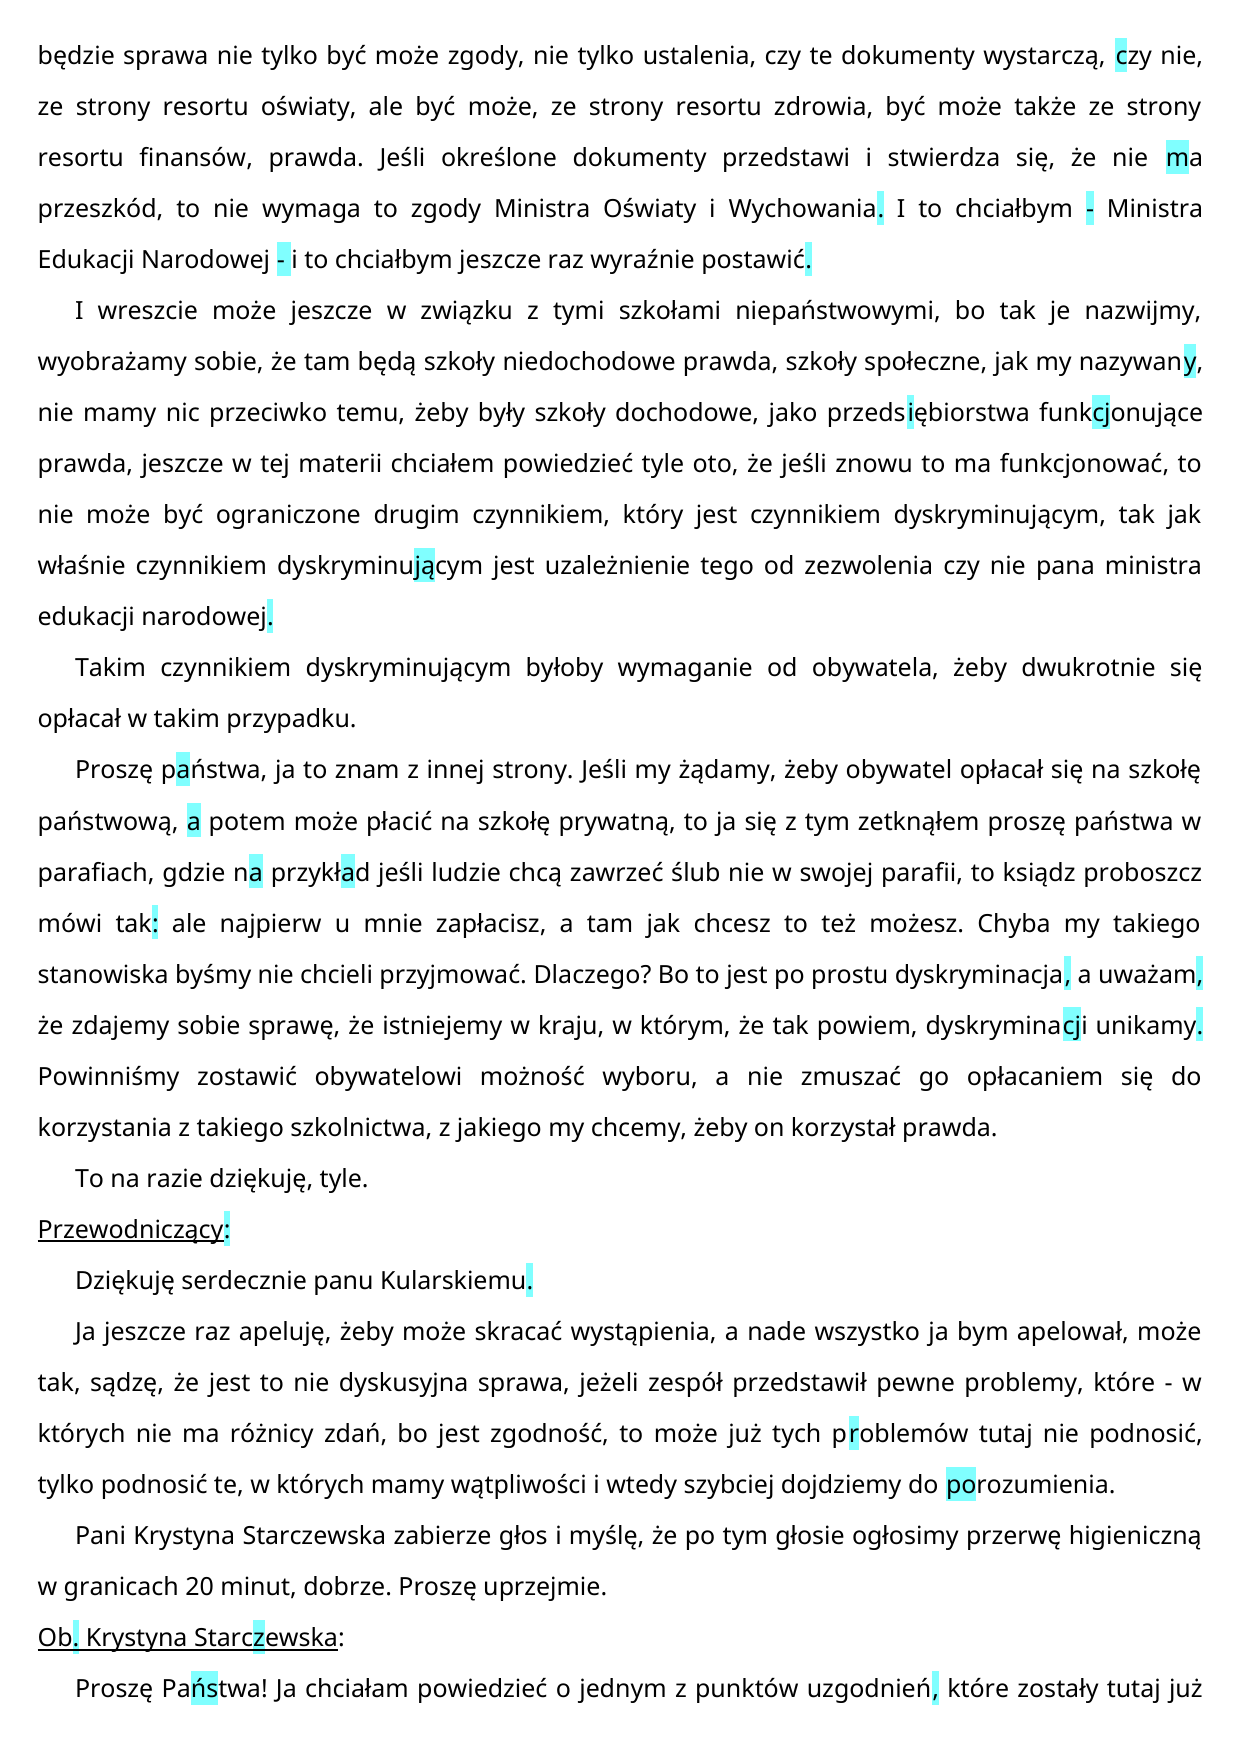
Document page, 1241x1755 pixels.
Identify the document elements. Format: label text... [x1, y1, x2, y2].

text Takim czynnikiem dyskryminującym byłoby wymaganie od obywatela, żeby dwukrotnie się opłacał w takim przypadku. [37, 650, 1203, 735]
text To na razie dziękuję, tyle. [37, 1160, 1203, 1194]
text Ob. Krystyna Starczewska: [37, 1620, 1203, 1654]
text I wreszcie może jeszcze w związku z tymi szkołami niepaństwowymi, bo tak je nazwijmy, wyobrażamy sobie, że tam będą szkoły niedochodowe prawda, szkoły społeczne, jak my nazywany, nie mamy nic przeciwko temu, żeby były szkoły dochodowe, jako przedsiębiorstwa funkcjonujące prawda, jeszcze w tej materii chciałem powiedzieć tyle oto, że jeśli znowu to ma funkcjonować, to nie może być ograniczone drugim czynnikiem, który jest czynnikiem dyskryminującym, tak jak właśnie czynnikiem dyskryminującym jest uzależnienie tego od zezwolenia czy nie pana ministra edukacji narodowej. [37, 293, 1203, 633]
text Proszę państwa, ja to znam z innej strony. Jeśli my żądamy, żeby obywatel opłacał się na szkołę państwową, a potem może płacić na szkołę prywatną, to ja się z tym zetknąłem proszę państwa w parafiach, gdzie na przykład jeśli ludzie chcą zawrzeć ślub nie w swojej parafii, to ksiądz proboszcz mówi tak: ale najpierw u mnie zapłacisz, a tam jak chcesz to też możesz. Chyba my takiego stanowiska byśmy nie chcieli przyjmować. Dlaczego? Bo to jest po prostu dyskryminacja, a uważam, że zdajemy sobie sprawę, że istniejemy w kraju, w którym, że tak powiem, dyskryminacji unikamy. Powinniśmy zostawić obywatelowi możność wyboru, a nie zmuszać go opłacaniem się do korzystania z takiego szkolnictwa, z jakiego my chcemy, żeby on korzystał prawda. [37, 752, 1203, 1143]
text Pani Krystyna Starczewska zabierze głos i myślę, że po tym głosie ogłosimy przerwę higieniczną w granicach 20 minut, dobrze. Proszę uprzejmie. [37, 1518, 1203, 1603]
text Ja jeszcze raz apeluję, żeby może skracać wystąpienia, a nade wszystko ja bym apelował, może tak, sądzę, że jest to nie dyskusyjna sprawa, jeżeli zespół przedstawił pewne problemy, które - w których nie ma różnicy zdań, bo jest zgodność, to może już tych problemów tutaj nie podnosić, tylko podnosić te, w których mamy wątpliwości i wtedy szybciej dojdziemy do porozumienia. [37, 1313, 1203, 1501]
text Dziękuję serdecznie panu Kularskiemu. [37, 1262, 1203, 1297]
text Proszę Państwa! Ja chciałam powiedzieć o jednym z punktów uzgodnień, które zostały tutaj już [37, 1671, 1203, 1705]
text Przewodniczący: [37, 1211, 1203, 1246]
text będzie sprawa nie tylko być może zgody, nie tylko ustalenia, czy te dokumenty wystarczą, czy nie, ze strony resortu oświaty, ale być może, ze strony resortu zdrowia, być może także ze strony resortu finansów, prawda. Jeśli określone dokumenty przedstawi i stwierdza się, że nie ma przeszkód, to nie wymaga to zgody Ministra Oświaty i Wychowania. I to chciałbym - Ministra Edukacji Narodowej - i to chciałbym jeszcze raz wyraźnie postawić. [37, 37, 1203, 276]
